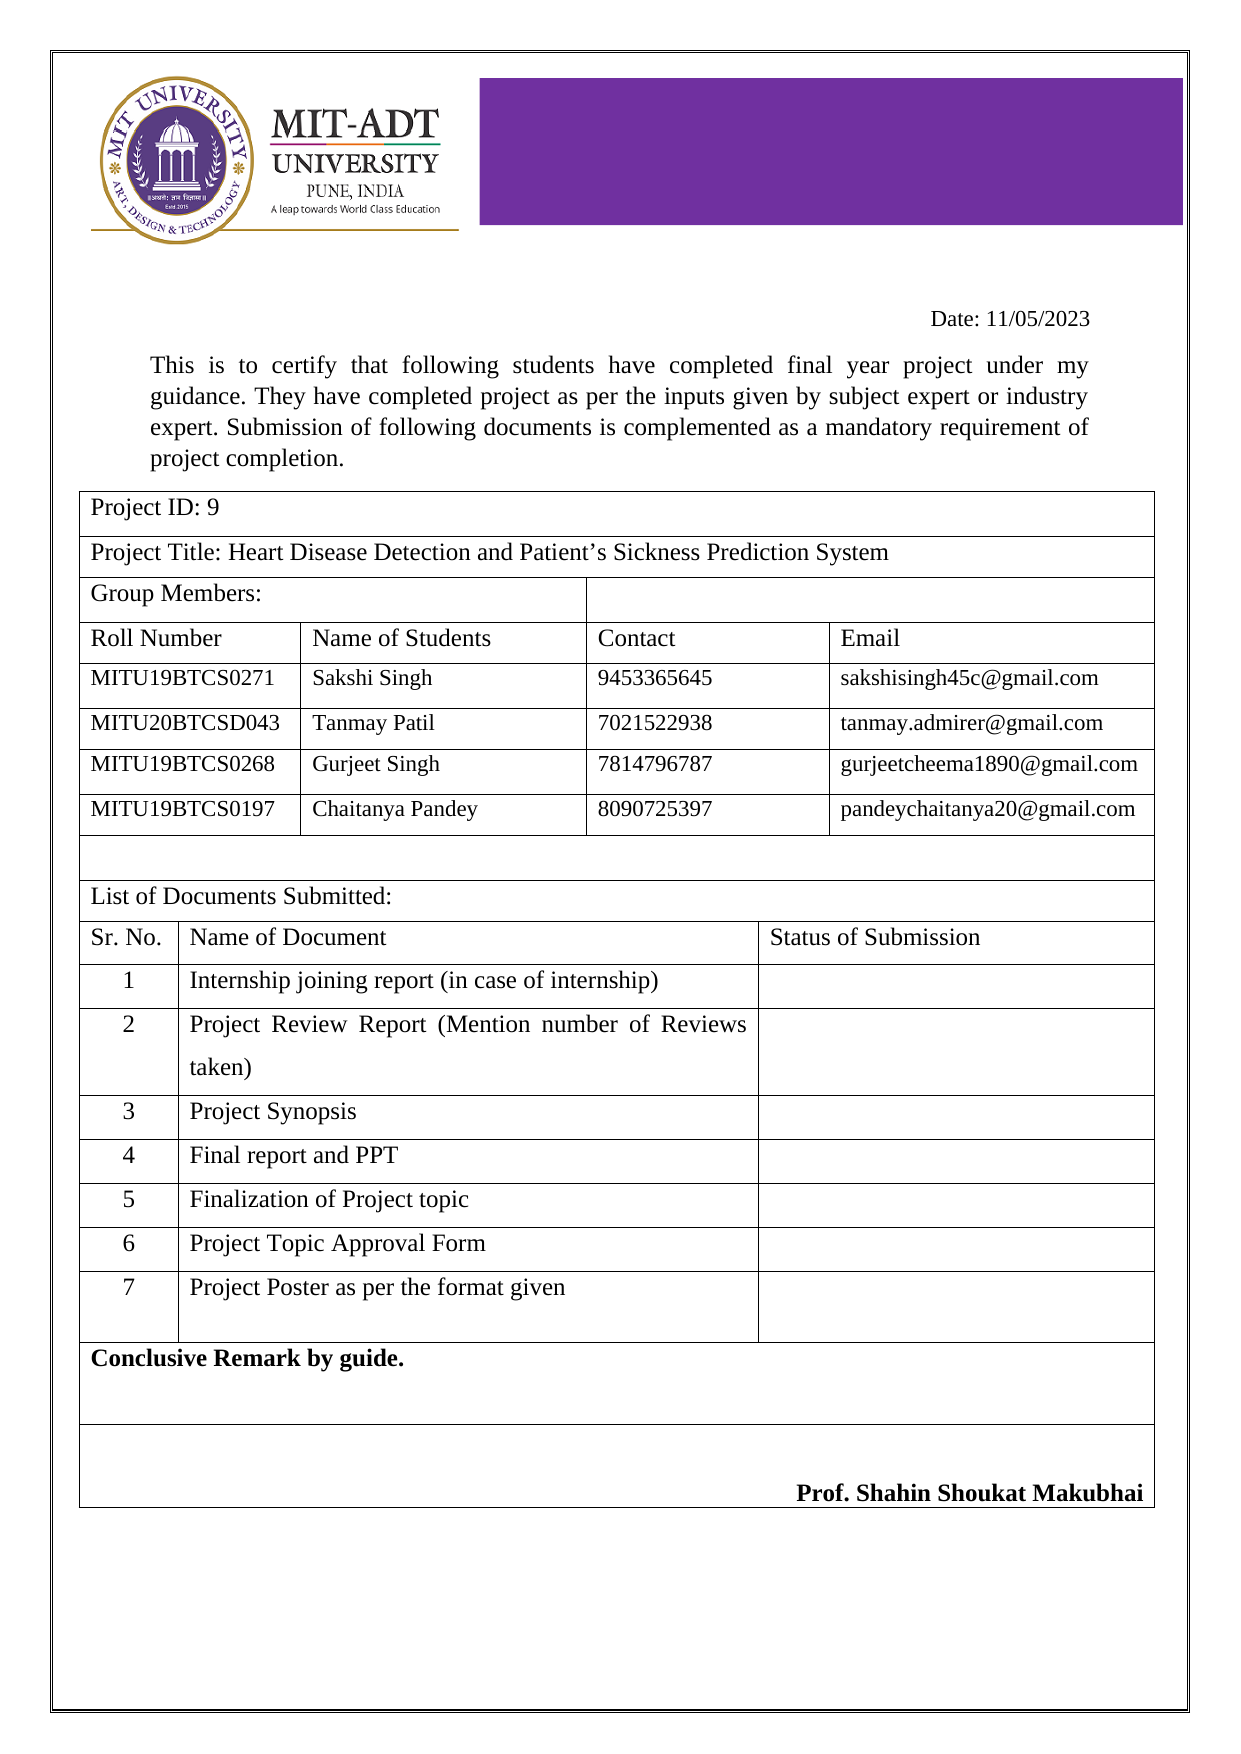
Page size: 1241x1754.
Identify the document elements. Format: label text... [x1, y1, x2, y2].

table_cell MITU20BTCSD043 [80, 709, 300, 749]
table_cell 1 [80, 965, 178, 1008]
table_cell Sakshi Singh [301, 664, 586, 708]
text This is to certify that following students have completed final year project under my guidance. They have completed project as per the inputs given by subject expert or industry expert. Submission of following documents is complemented as a mandatory requirement of project completion. [150, 350, 1090, 472]
table_cell Project Title: Heart Disease Detection and Patient’s Sickness Prediction System [80, 537, 1154, 577]
table_cell gurjeetcheema1890@gmail.com [830, 750, 1154, 794]
table_cell Project Poster as per the format given [179, 1272, 758, 1342]
table_cell Tanmay Patil [301, 709, 586, 749]
table_cell Group Members: [80, 578, 586, 622]
table_cell Gurjeet Singh [301, 750, 586, 794]
table_cell 4 [80, 1140, 178, 1183]
text Date: 11/05/2023 [675, 305, 1090, 332]
table_cell Name of Students [301, 623, 586, 663]
table_cell [759, 1096, 1154, 1139]
table_cell [759, 1184, 1154, 1227]
table_cell Conclusive Remark by guide. [80, 1343, 1154, 1424]
table_cell 6 [80, 1228, 178, 1271]
table_cell [759, 1009, 1154, 1095]
picture [91, 73, 460, 248]
table_cell 7814796787 [587, 750, 829, 794]
table_cell 3 [80, 1096, 178, 1139]
table_cell Internship joining report (in case of internship) [179, 965, 758, 1008]
table_cell [587, 578, 1154, 622]
table_cell sakshisingh45c@gmail.com [830, 664, 1154, 708]
table_cell 9453365645 [587, 664, 829, 708]
table_cell Prof. Shahin Shoukat Makubhai [80, 1425, 1154, 1507]
table_cell 2 [80, 1009, 178, 1095]
table_cell 5 [80, 1184, 178, 1227]
table_cell Chaitanya Pandey [301, 795, 586, 835]
table_cell Name of Document [179, 922, 758, 964]
table_cell MITU19BTCS0197 [80, 795, 300, 835]
table_cell Sr. No. [80, 922, 178, 964]
table_cell tanmay.admirer@gmail.com [830, 709, 1154, 749]
table_cell Project Review Report (Mention number of Reviews taken) [179, 1009, 758, 1095]
table_cell Roll Number [80, 623, 300, 663]
table_cell [759, 1140, 1154, 1183]
table_cell Status of Submission [759, 922, 1154, 964]
table_cell Finalization of Project topic [179, 1184, 758, 1227]
table_cell Contact [587, 623, 829, 663]
table_cell 7 [80, 1272, 178, 1342]
table_cell Project Topic Approval Form [179, 1228, 758, 1271]
table_cell Email [830, 623, 1154, 663]
table_cell MITU19BTCS0268 [80, 750, 300, 794]
table_cell [80, 836, 1154, 880]
table_cell pandeychaitanya20@gmail.com [830, 795, 1154, 835]
table_cell List of Documents Submitted: [80, 881, 1154, 921]
table_header Project ID: 9 [80, 492, 1154, 536]
table_cell MITU19BTCS0271 [80, 664, 300, 708]
table_cell Project Synopsis [179, 1096, 758, 1139]
table_cell [759, 1272, 1154, 1342]
table_cell [759, 965, 1154, 1008]
table_cell 8090725397 [587, 795, 829, 835]
table_cell 7021522938 [587, 709, 829, 749]
table_cell [759, 1228, 1154, 1271]
table_cell Final report and PPT [179, 1140, 758, 1183]
